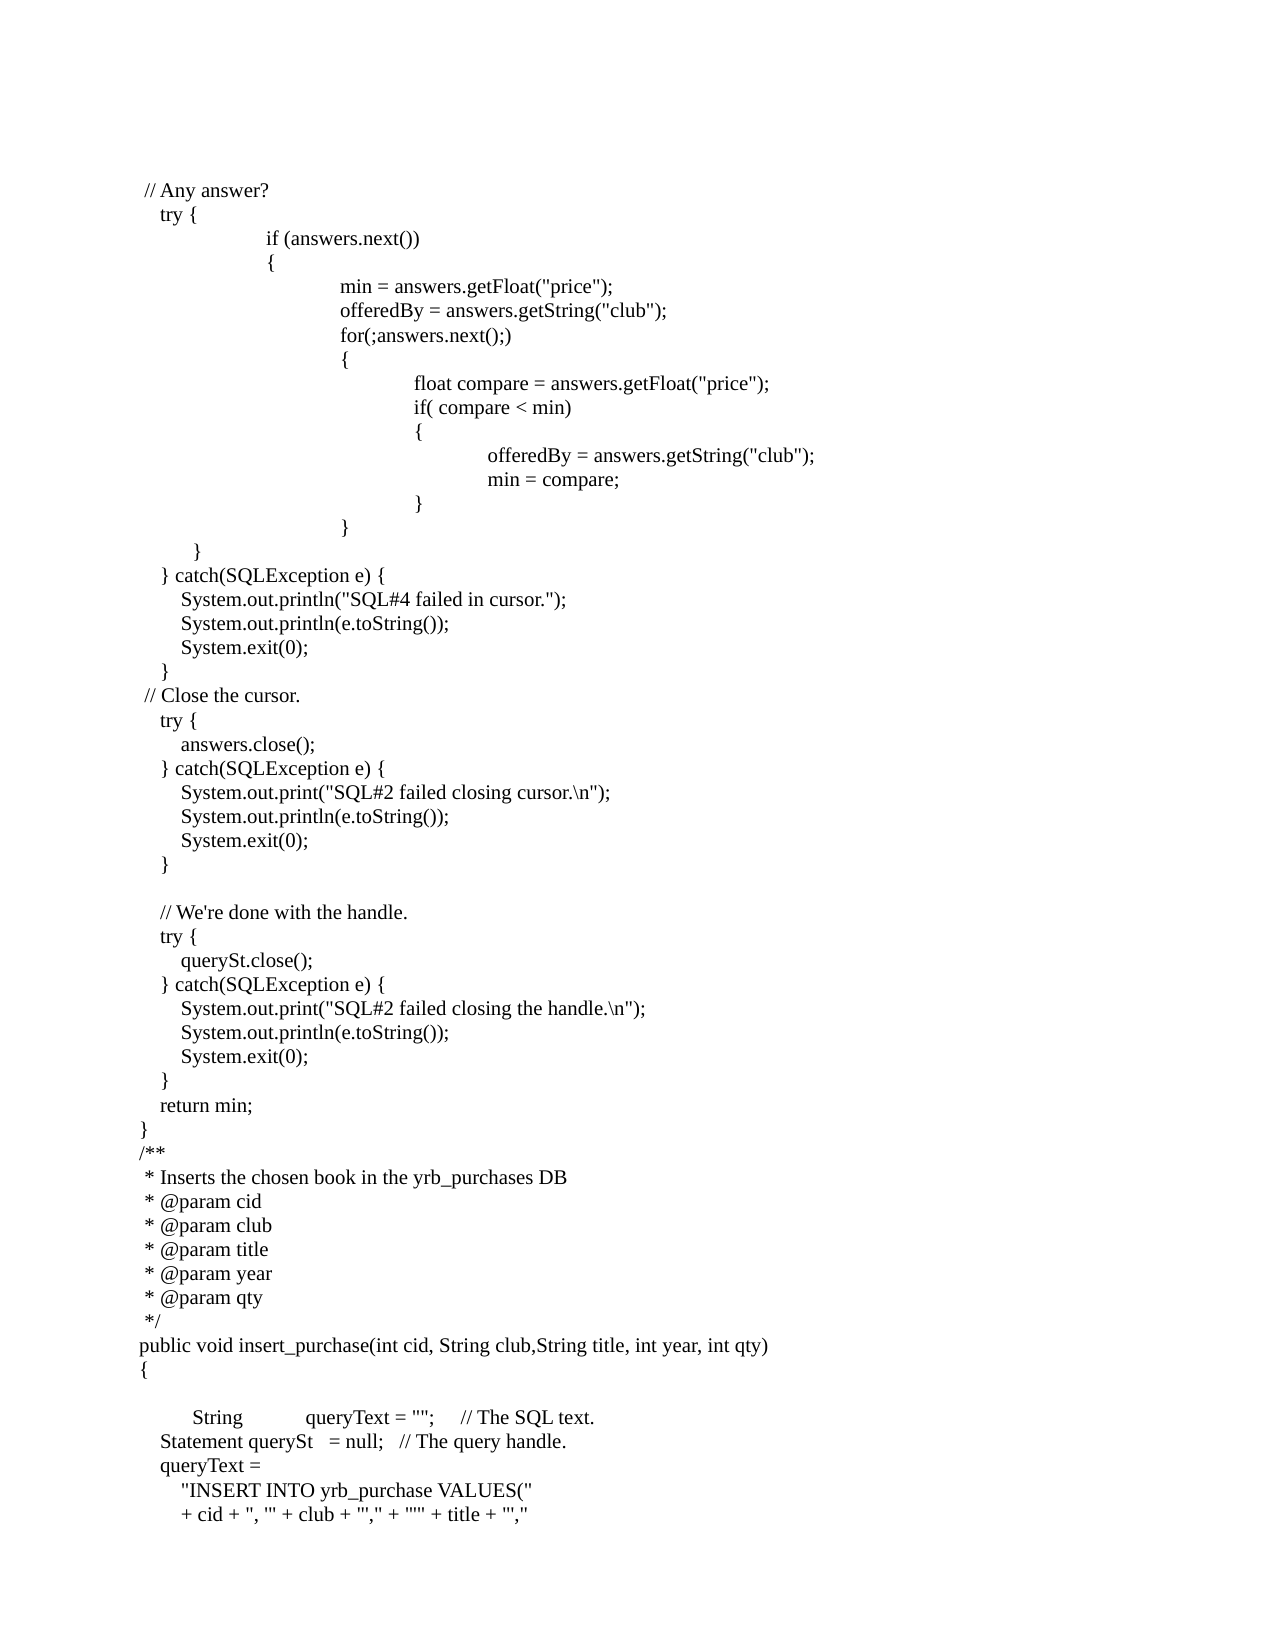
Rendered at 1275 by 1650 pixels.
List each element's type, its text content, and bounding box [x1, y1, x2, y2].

text * @param cid [118, 1189, 1157, 1213]
text // Close the cursor. [118, 683, 1157, 707]
text try { [118, 202, 1157, 226]
text queryText = [118, 1453, 1157, 1477]
text Statement querySt = null; // The query handle. [118, 1429, 1157, 1453]
text try { [118, 924, 1157, 948]
text * @param club [118, 1213, 1157, 1237]
text System.exit(0); [118, 635, 1157, 659]
text offeredBy = answers.getString("club"); [118, 443, 1157, 467]
text // We're done with the handle. [118, 900, 1157, 924]
text } [118, 515, 1157, 539]
text * @param year [118, 1261, 1157, 1285]
text { [118, 250, 1157, 274]
text + cid + ", '" + club + "'," + "'" + title + "'," [118, 1502, 1157, 1526]
text if( compare < min) [118, 395, 1157, 419]
text } catch(SQLException e) { [118, 563, 1157, 587]
text } [118, 1117, 1157, 1141]
text // Any answer? [118, 178, 1157, 202]
text } [118, 491, 1157, 515]
text if (answers.next()) [118, 226, 1157, 250]
text { [118, 347, 1157, 371]
text } [118, 852, 1157, 876]
text } [118, 539, 1157, 563]
text } catch(SQLException e) { [118, 972, 1157, 996]
text public void insert_purchase(int cid, String club,String title, int year, int qty) [118, 1333, 1157, 1357]
text } [118, 1068, 1157, 1092]
text String queryText = ""; // The SQL text. [118, 1405, 1157, 1429]
text { [118, 1357, 1157, 1381]
text } [118, 659, 1157, 683]
text querySt.close(); [118, 948, 1157, 972]
text */ [118, 1309, 1157, 1333]
text float compare = answers.getFloat("price"); [118, 371, 1157, 395]
text min = compare; [118, 467, 1157, 491]
text min = answers.getFloat("price"); [118, 274, 1157, 298]
text System.exit(0); [118, 1044, 1157, 1068]
text /** [118, 1141, 1157, 1165]
text System.out.println(e.toString()); [118, 1020, 1157, 1044]
text * @param title [118, 1237, 1157, 1261]
text System.out.println(e.toString()); [118, 611, 1157, 635]
text for(;answers.next();) [118, 322, 1157, 347]
text offeredBy = answers.getString("club"); [118, 298, 1157, 322]
text System.out.print("SQL#2 failed closing cursor.\n"); [118, 780, 1157, 804]
text } catch(SQLException e) { [118, 756, 1157, 780]
text System.out.print("SQL#2 failed closing the handle.\n"); [118, 996, 1157, 1020]
text * @param qty [118, 1285, 1157, 1309]
text answers.close(); [118, 732, 1157, 756]
text { [118, 419, 1157, 443]
text return min; [118, 1092, 1157, 1117]
text try { [118, 707, 1157, 732]
text "INSERT INTO yrb_purchase VALUES(" [118, 1477, 1157, 1502]
text System.exit(0); [118, 828, 1157, 852]
text System.out.println("SQL#4 failed in cursor."); [118, 587, 1157, 611]
text * Inserts the chosen book in the yrb_purchases DB [118, 1165, 1157, 1189]
text System.out.println(e.toString()); [118, 804, 1157, 828]
